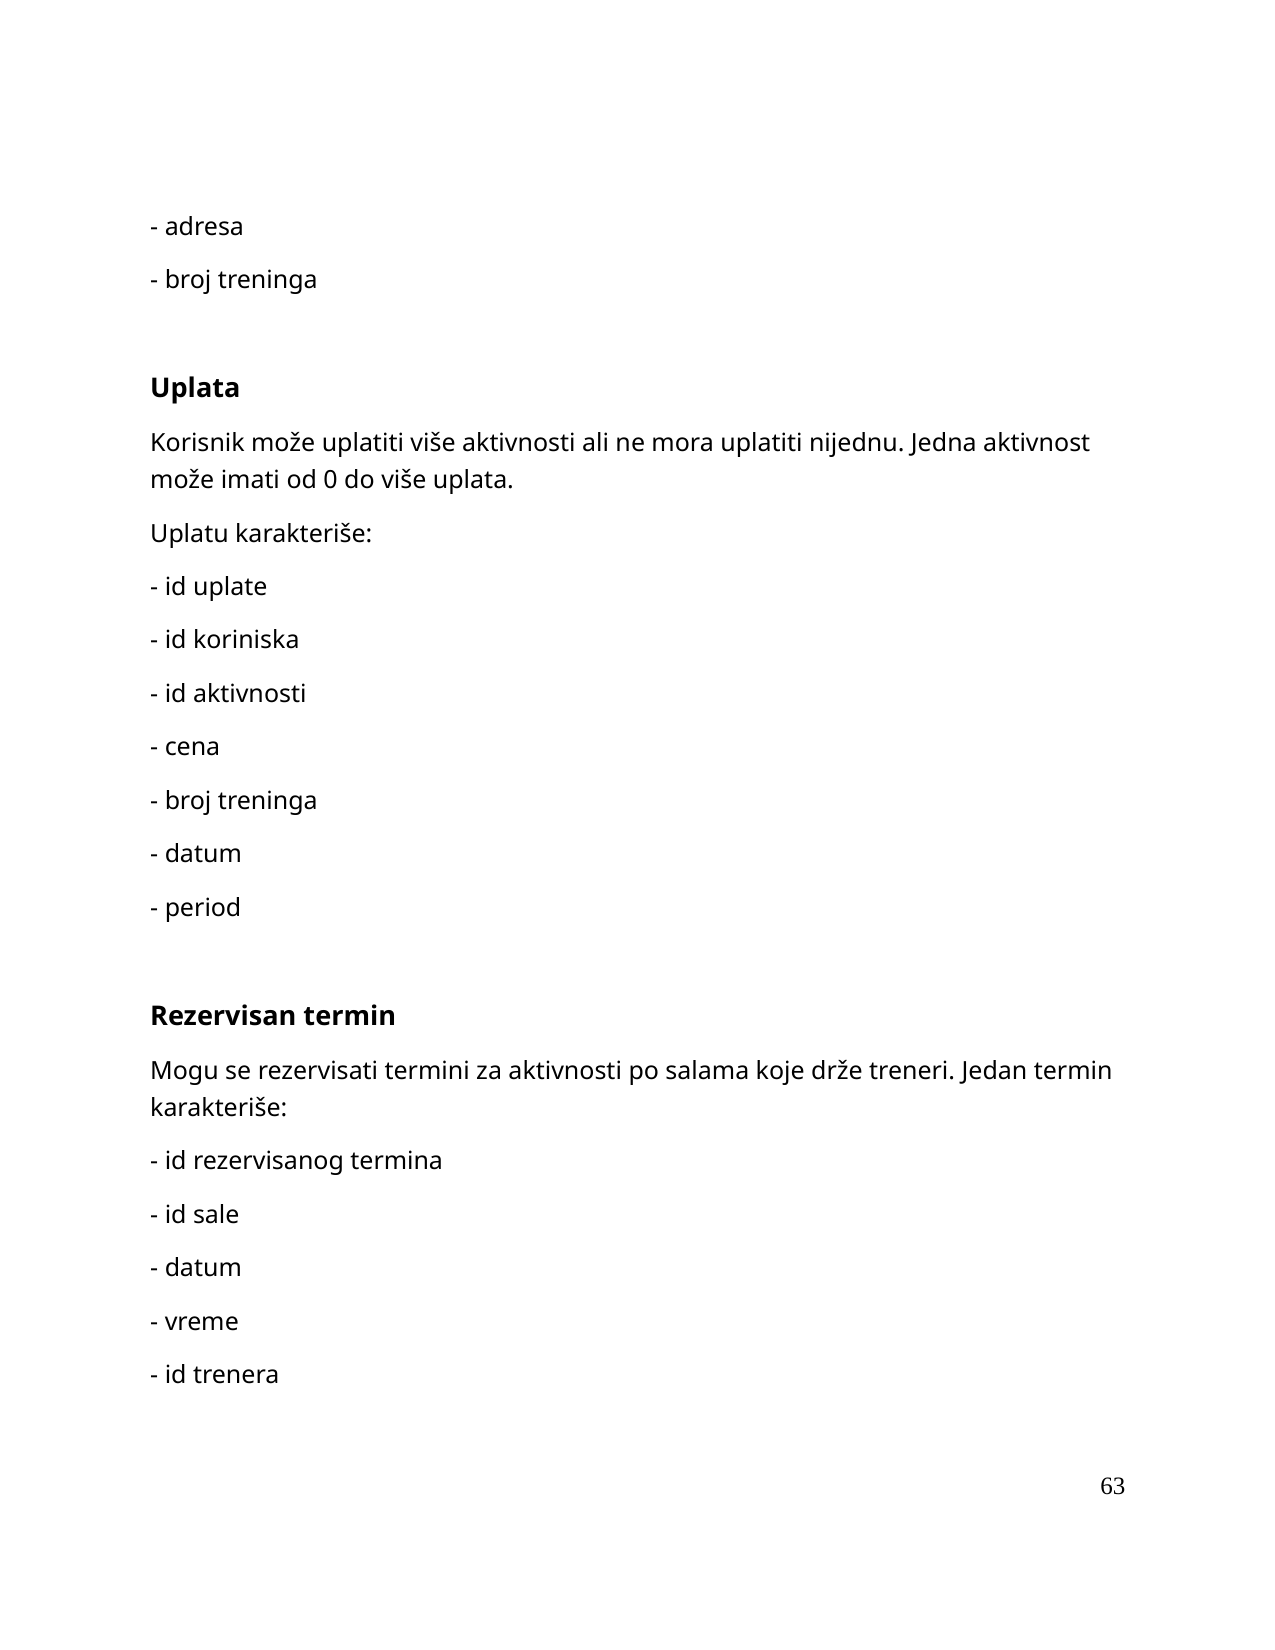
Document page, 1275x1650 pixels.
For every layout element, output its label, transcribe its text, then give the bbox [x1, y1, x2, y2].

text - id koriniska [150, 622, 1125, 656]
text Rezervisan termin [150, 996, 1125, 1033]
text Korisnik može uplatiti više aktivnosti ali ne mora uplatiti nijednu. Jedna aktivnost može imati od 0 do više uplata. [150, 425, 1125, 496]
text - id aktivnosti [150, 676, 1125, 709]
text - id sale [150, 1196, 1125, 1230]
text - vreme [150, 1303, 1125, 1337]
text Mogu se rezervisati termini za aktivnosti po salama koje drže treneri. Jedan termin karakteriše: [150, 1053, 1125, 1123]
text - datum [150, 1250, 1125, 1284]
text - adresa [150, 208, 1125, 242]
text - cena [150, 729, 1125, 763]
text - period [150, 889, 1125, 923]
text Uplatu karakteriše: [150, 515, 1125, 549]
text Uplata [150, 368, 1125, 405]
text - datum [150, 836, 1125, 870]
text - id rezervisanog termina [150, 1143, 1125, 1177]
text - id uplate [150, 569, 1125, 603]
text - id trenera [150, 1357, 1125, 1391]
text - broj treninga [150, 262, 1125, 296]
text - broj treninga [150, 782, 1125, 816]
